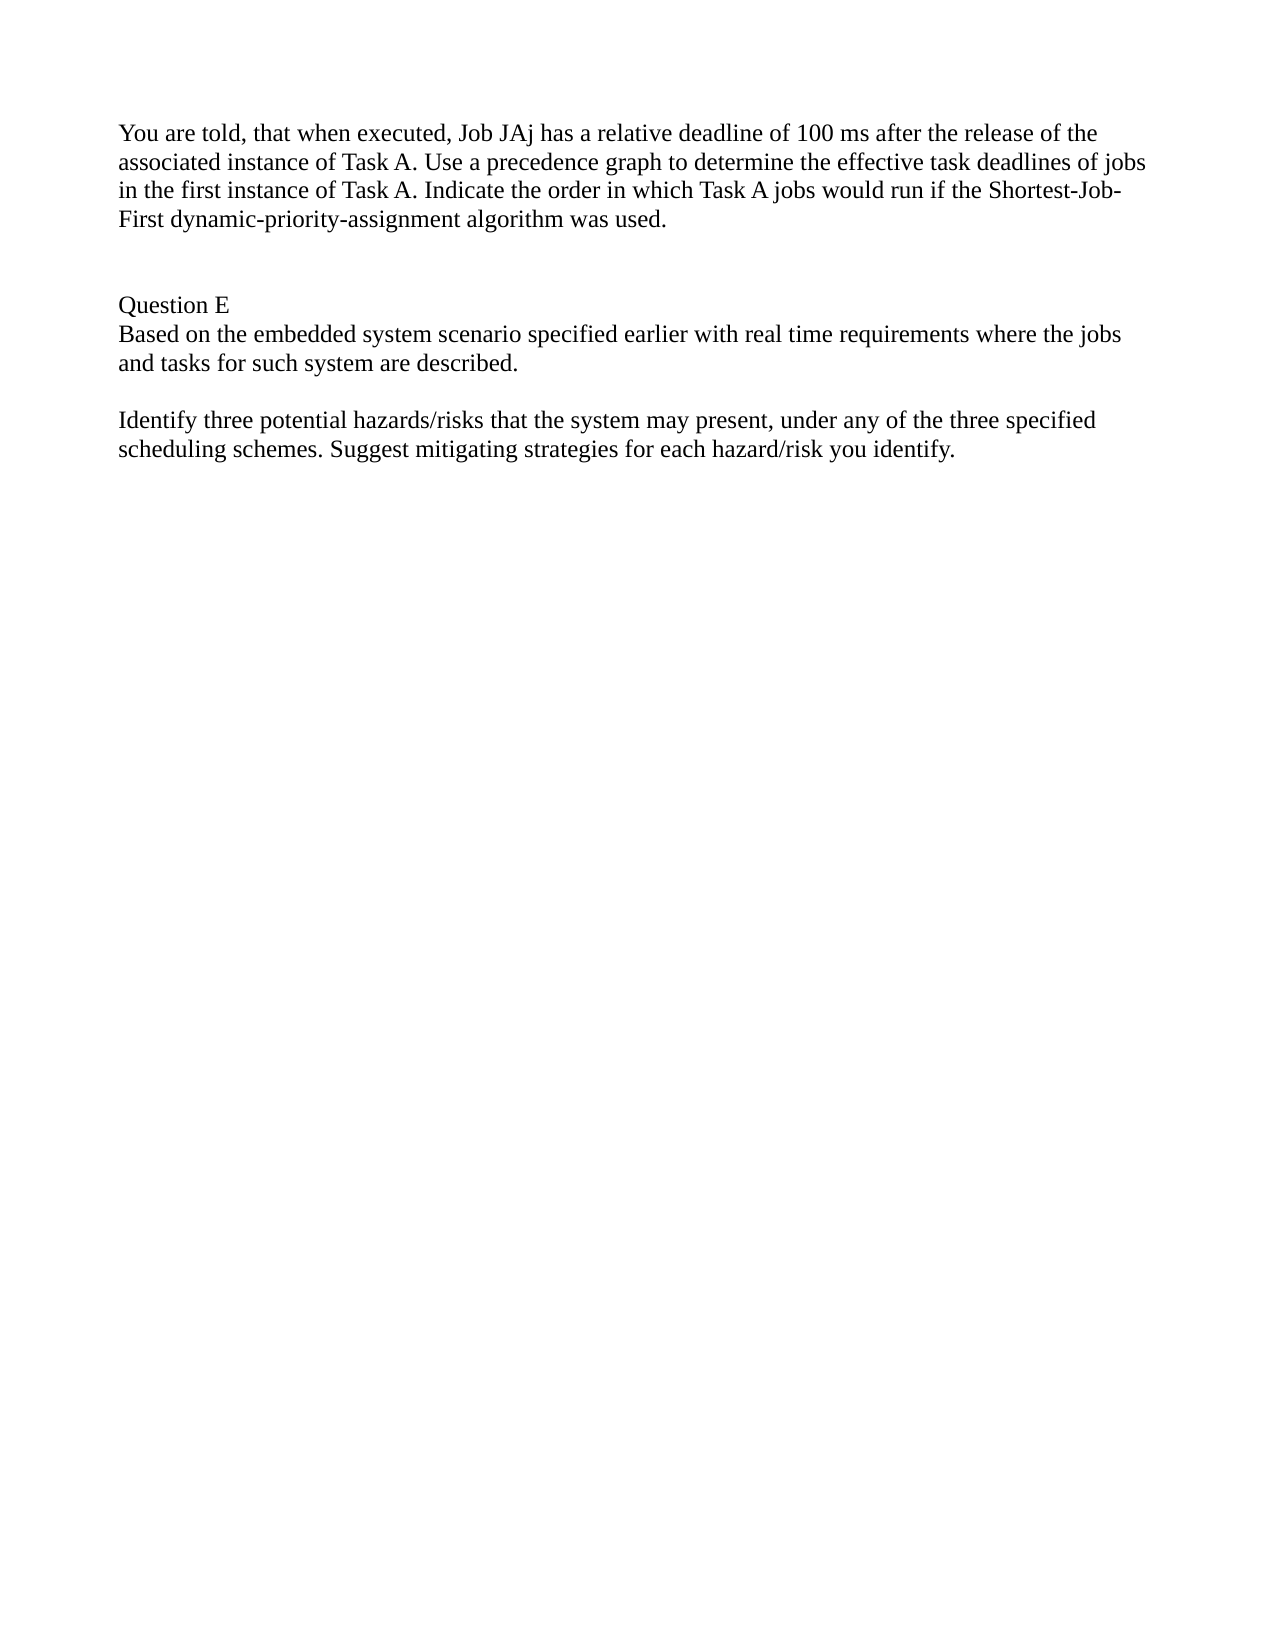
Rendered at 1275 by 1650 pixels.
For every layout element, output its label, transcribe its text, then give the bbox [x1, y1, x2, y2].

text You are told, that when executed, Job JAj has a relative deadline of 100 ms after the release of the associated instance of Task A. Use a precedence graph to determine the effective task deadlines of jobs in the first instance of Task A. Indicate the order in which Task A jobs would run if the Shortest-Job-First dynamic-priority-assignment algorithm was used. [118, 118, 1157, 233]
text Question E [118, 291, 1157, 319]
text Based on the embedded system scenario specified earlier with real time requirements where the jobs and tasks for such system are described. [118, 319, 1157, 377]
text Identify three potential hazards/risks that the system may present, under any of the three specified scheduling schemes. Suggest mitigating strategies for each hazard/risk you identify. [118, 406, 1157, 463]
